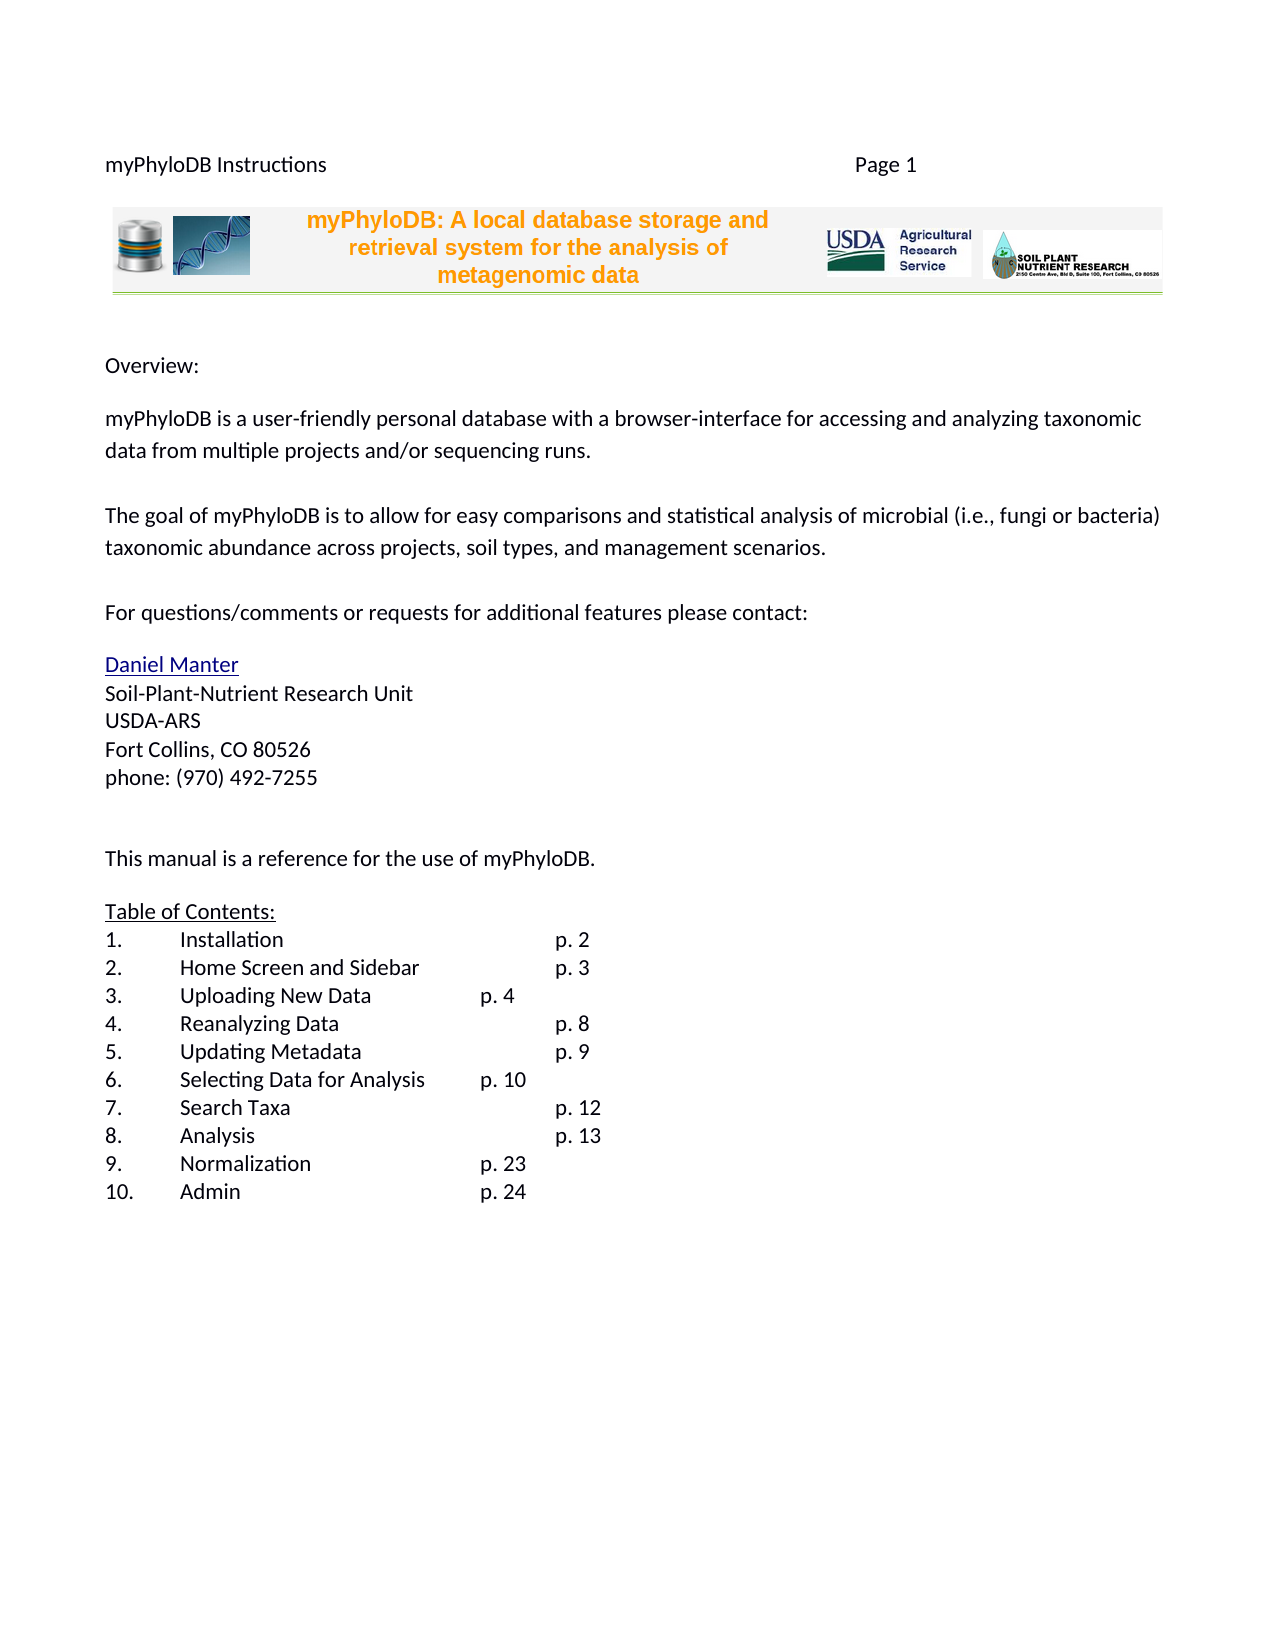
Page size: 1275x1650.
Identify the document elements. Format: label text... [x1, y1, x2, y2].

list Analysis p. 13 [105, 1121, 1170, 1149]
text Fort Collins, CO 80526 [105, 735, 1170, 763]
list Normalization p. 23 [105, 1149, 1170, 1177]
text This manual is a reference for the use of myPhyloDB. [105, 844, 1170, 872]
text phone: (970) 492-7255 [105, 763, 1170, 791]
text USDA-ARS [105, 707, 1170, 735]
text Table of Contents: [105, 897, 1170, 925]
list Selecting Data for Analysis p. 10 [105, 1065, 1170, 1093]
list Uploading New Data p. 4 [105, 981, 1170, 1009]
picture [112, 207, 1163, 295]
text Soil-Plant-Nutrient Research Unit [105, 679, 1170, 707]
list Installation p. 2 [105, 925, 1170, 953]
text myPhyloDB is a user-friendly personal database with a browser-interface for accessing and analyzing taxonomic data from multiple projects and/or sequencing runs. The goal of myPhyloDB is to allow for easy comparisons and statistical analysis of microbial (i.e., fungi or bacteria) taxonomic abundance across projects, soil types, and management scenarios. For questions/comments or requests for additional features please contact: [105, 404, 1170, 626]
list Updating Metadata p. 9 [105, 1037, 1170, 1065]
list Reanalyzing Data p. 8 [105, 1009, 1170, 1037]
text Overview: [105, 351, 1170, 379]
text Daniel Manter [105, 651, 1170, 679]
list Search Taxa p. 12 [105, 1093, 1170, 1121]
list Home Screen and Sidebar p. 3 [105, 953, 1170, 981]
list Admin p. 24 [105, 1177, 1170, 1205]
